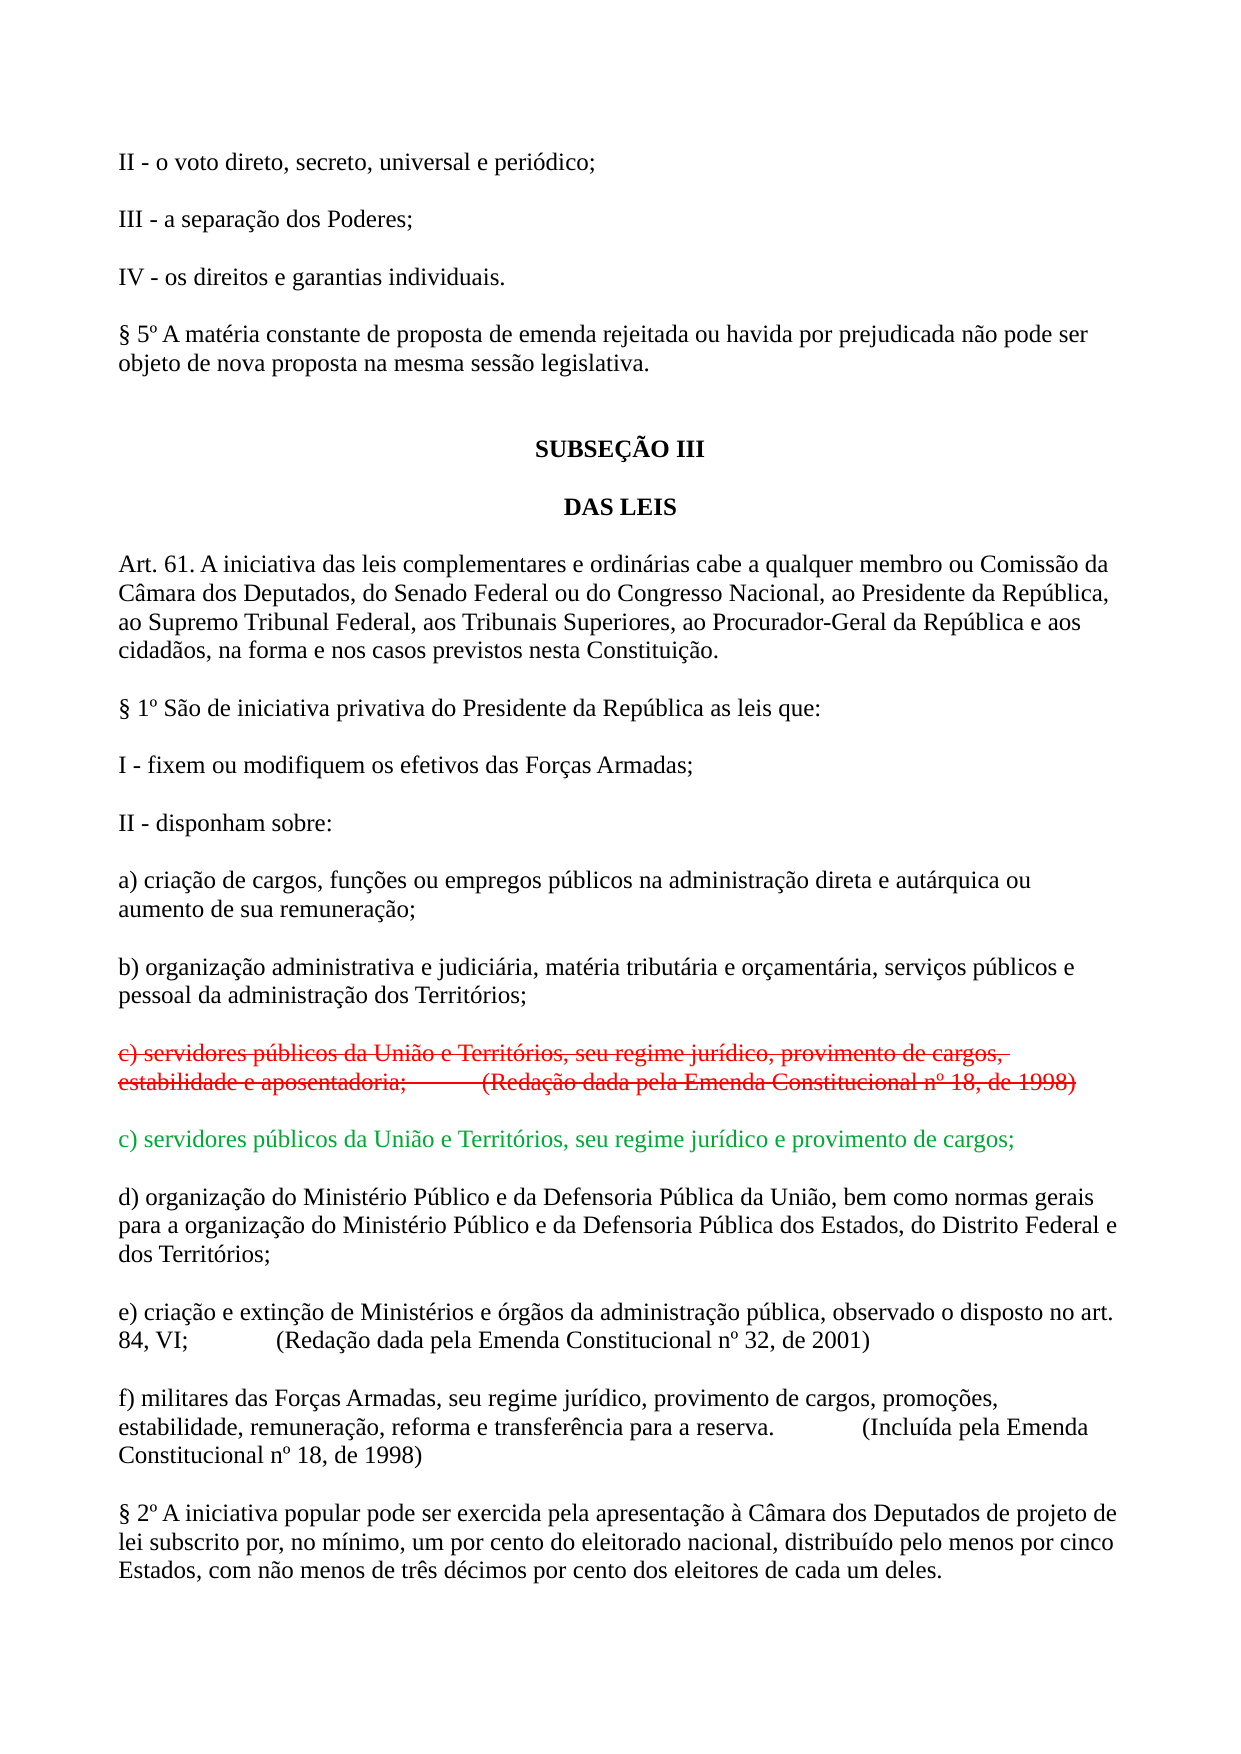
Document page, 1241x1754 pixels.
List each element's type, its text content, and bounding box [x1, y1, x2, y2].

text c) servidores públicos da União e Territórios, seu regime jurídico, provimento de cargos, estabilidade e aposentadoria; (Redação dada pela Emenda Constitucional nº 18, de 1998) [118, 1038, 1122, 1096]
text II - o voto direto, secreto, universal e periódico; [118, 147, 1122, 176]
text I - fixem ou modifiquem os efetivos das Forças Armadas; [118, 751, 1122, 779]
text DAS LEIS [118, 492, 1122, 521]
text Art. 61. A iniciativa das leis complementares e ordinárias cabe a qualquer membro ou Comissão da Câmara dos Deputados, do Senado Federal ou do Congresso Nacional, ao Presidente da República, ao Supremo Tribunal Federal, aos Tribunais Superiores, ao Procurador-Geral da República e aos cidadãos, na forma e nos casos previstos nesta Constituição. [118, 549, 1122, 664]
text III - a separação dos Poderes; [118, 204, 1122, 233]
text II - disponham sobre: [118, 808, 1122, 837]
text § 5º A matéria constante de proposta de emenda rejeitada ou havida por prejudicada não pode ser objeto de nova proposta na mesma sessão legislativa. [118, 319, 1122, 377]
text § 1º São de iniciativa privativa do Presidente da República as leis que: [118, 693, 1122, 722]
text f) militares das Forças Armadas, seu regime jurídico, provimento de cargos, promoções, estabilidade, remuneração, reforma e transferência para a reserva. (Incluída pela Emenda Constitucional nº 18, de 1998) [118, 1383, 1122, 1469]
text b) organização administrativa e judiciária, matéria tributária e orçamentária, serviços públicos e pessoal da administração dos Territórios; [118, 952, 1122, 1009]
text IV - os direitos e garantias individuais. [118, 262, 1122, 291]
text e) criação e extinção de Ministérios e órgãos da administração pública, observado o disposto no art. 84, VI; (Redação dada pela Emenda Constitucional nº 32, de 2001) [118, 1297, 1122, 1354]
text d) organização do Ministério Público e da Defensoria Pública da União, bem como normas gerais para a organização do Ministério Público e da Defensoria Pública dos Estados, do Distrito Federal e dos Territórios; [118, 1182, 1122, 1268]
text § 2º A iniciativa popular pode ser exercida pela apresentação à Câmara dos Deputados de projeto de lei subscrito por, no mínimo, um por cento do eleitorado nacional, distribuído pelo menos por cinco Estados, com não menos de três décimos por cento dos eleitores de cada um deles. [118, 1498, 1122, 1584]
text a) criação de cargos, funções ou empregos públicos na administração direta e autárquica ou aumento de sua remuneração; [118, 866, 1122, 923]
text c) servidores públicos da União e Territórios, seu regime jurídico e provimento de cargos; [118, 1124, 1122, 1153]
text SUBSEÇÃO III [118, 434, 1122, 463]
